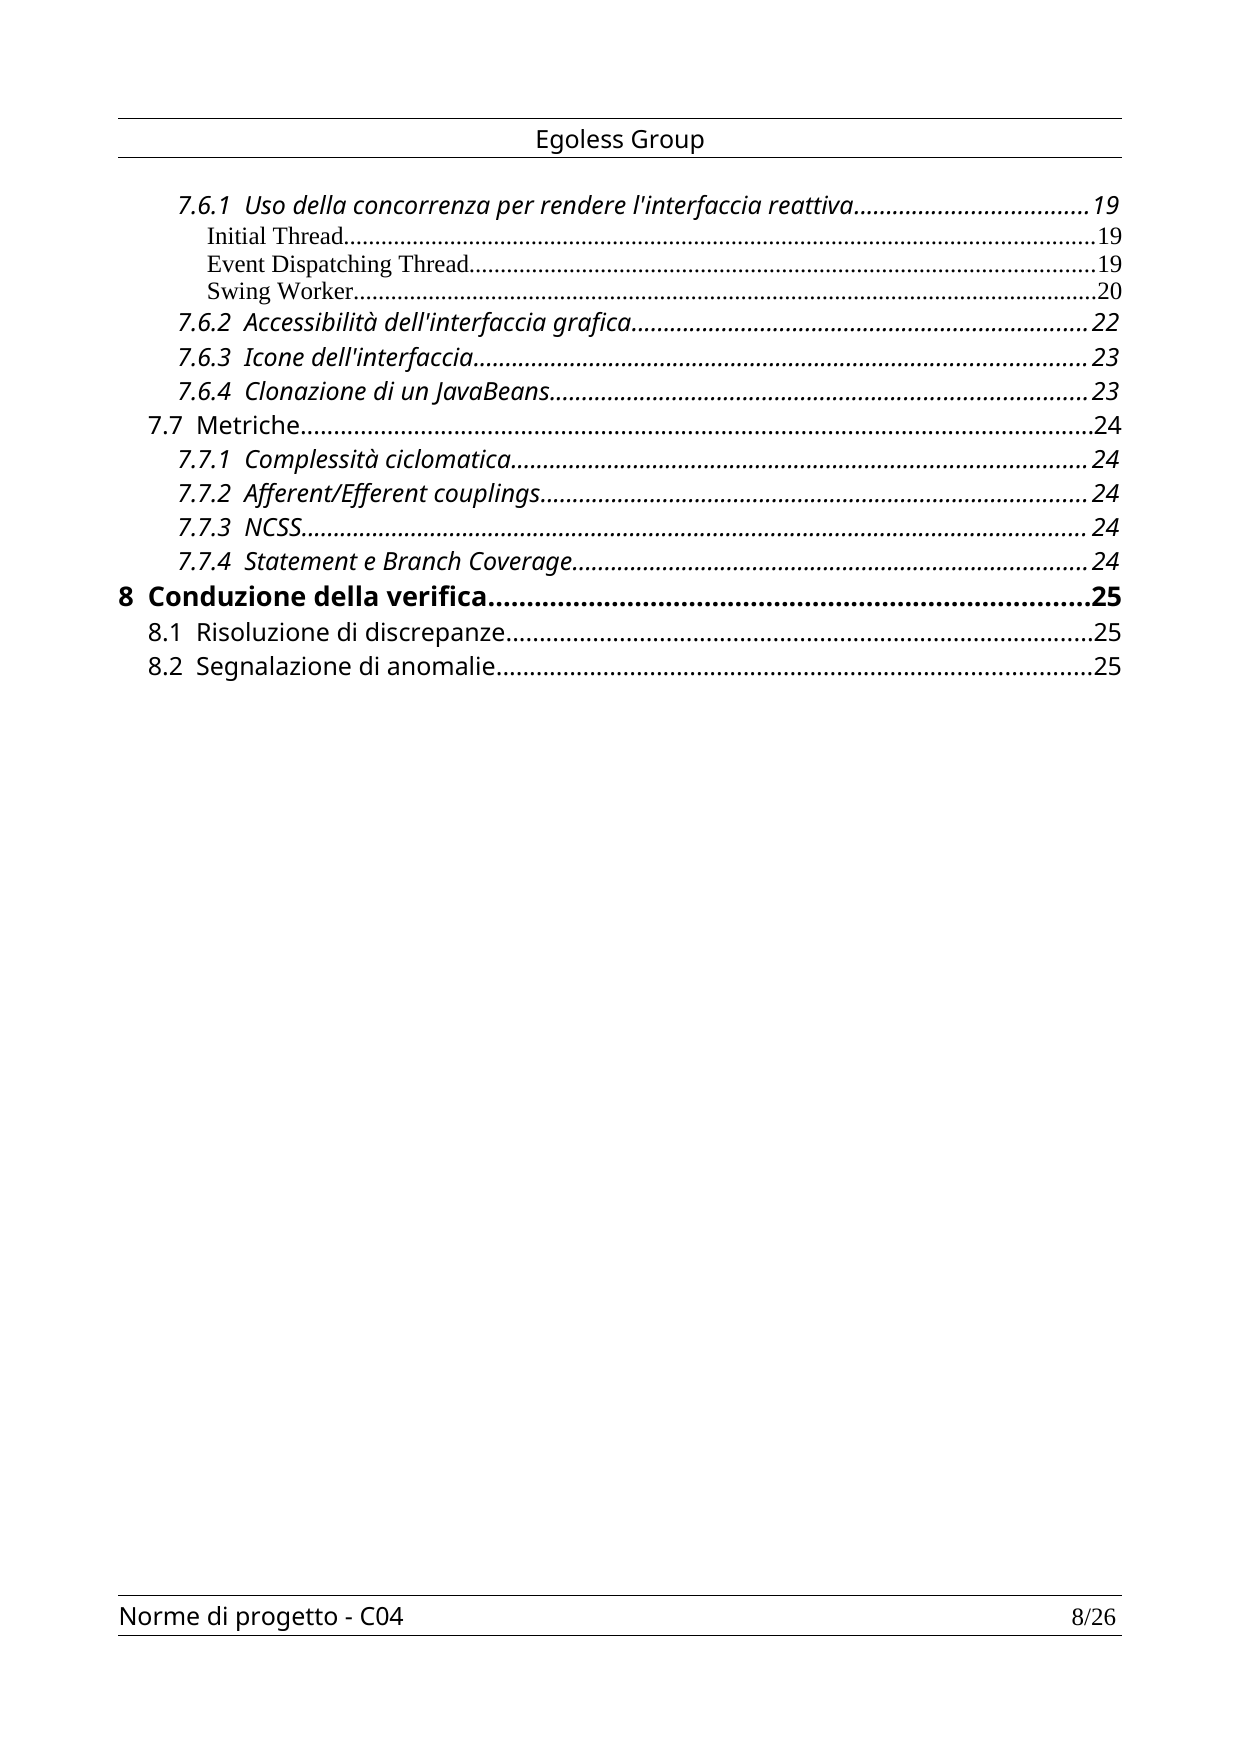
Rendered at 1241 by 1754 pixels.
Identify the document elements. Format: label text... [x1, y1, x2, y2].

text Initial Thread 19 [207, 222, 1122, 250]
text 7.6.1 Uso della concorrenza per rendere l'interfaccia reattiva 19 [177, 188, 1122, 222]
text 7.6.2 Accessibilità dell'interfaccia grafica 22 [177, 305, 1122, 339]
text 7.6.4 Clonazione di un JavaBeans 23 [177, 373, 1122, 407]
text 7.7 Metriche 24 [148, 407, 1122, 441]
text 7.7.3 NCSS 24 [177, 509, 1122, 543]
text 7.6.3 Icone dell'interfaccia 23 [177, 339, 1122, 373]
text 8 Conduzione della verifica 25 [118, 578, 1122, 614]
text Swing Worker 20 [207, 277, 1122, 305]
text Event Dispatching Thread 19 [207, 250, 1122, 277]
text 7.7.2 Afferent/Efferent couplings 24 [177, 475, 1122, 509]
text 8.1 Risoluzione di discrepanze 25 [148, 614, 1122, 648]
text 7.7.1 Complessità ciclomatica 24 [177, 441, 1122, 475]
text 8.2 Segnalazione di anomalie 25 [148, 648, 1122, 683]
text 7.7.4 Statement e Branch Coverage 24 [177, 543, 1122, 578]
